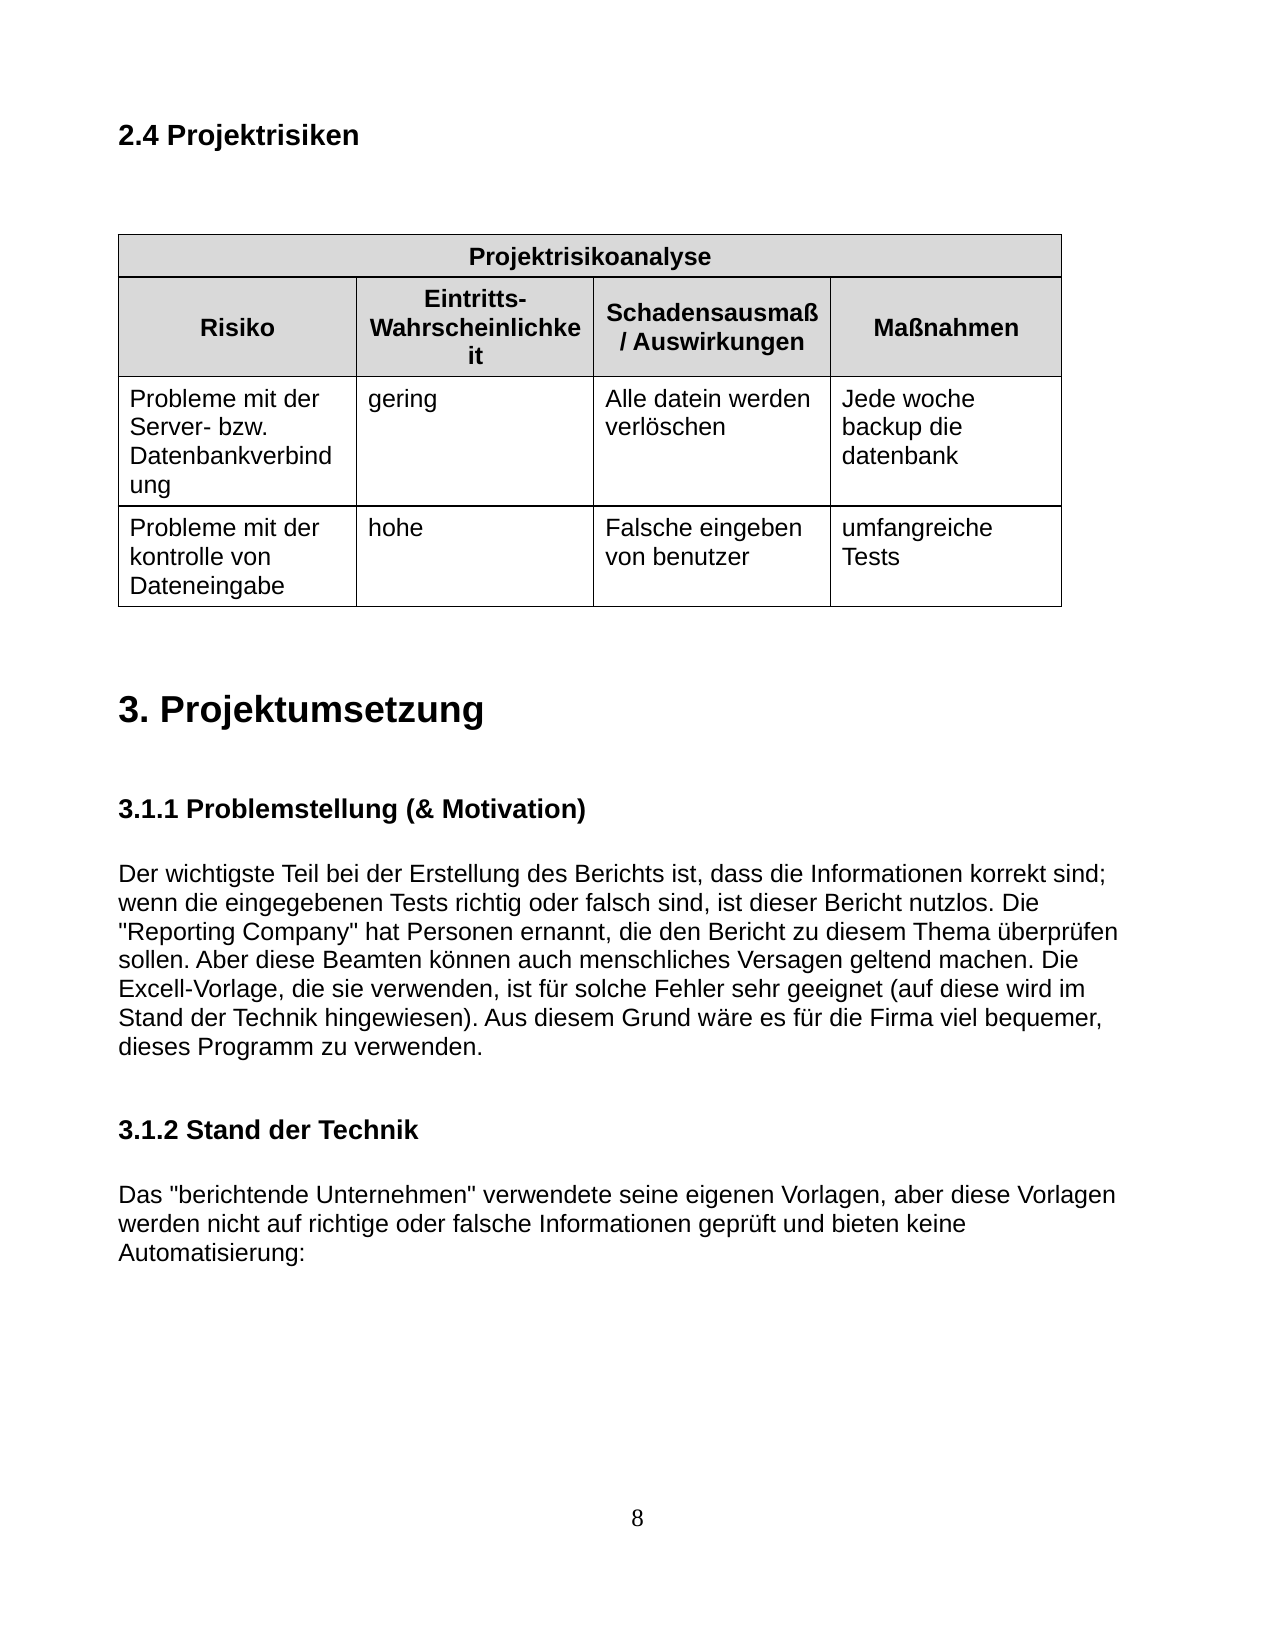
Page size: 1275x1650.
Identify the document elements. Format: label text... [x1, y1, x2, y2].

table_header hohe [357, 507, 593, 606]
table_cell Schadensausmaß / Auswirkungen [594, 278, 830, 376]
table_cell Jede woche backup die datenbank [831, 377, 1061, 505]
table_header Falsche eingeben von benutzer [594, 507, 830, 606]
table_header Probleme mit der kontrolle von Dateneingabe [119, 507, 356, 606]
table_header Projektrisikoanalyse [119, 235, 1061, 276]
text Der wichtigste Teil bei der Erstellung des Berichts ist, dass die Informationen korrekt sind; wenn die eingegebenen Tests richtig oder falsch sind, ist dieser Bericht nutzlos. Die "Reporting Company" hat Personen ernannt, die den Bericht zu diesem Thema überprüfen sollen. Aber diese Beamten können auch menschliches Versagen geltend machen. Die Excell-Vorlage, die sie verwenden, ist für solche Fehler sehr geeignet (auf diese wird im Stand der Technik hingewiesen). Aus diesem Grund wäre es für die Firma viel bequemer, dieses Programm zu verwenden. [118, 859, 1157, 1060]
table_cell gering [357, 377, 593, 505]
table_cell Maßnahmen [831, 278, 1061, 376]
subtitle 2.4 Projektrisiken [118, 118, 1157, 152]
subtitle 3.1.2 Stand der Technik [118, 1114, 1157, 1145]
table_cell Alle datein werden verlöschen [594, 377, 830, 505]
table_header umfangreiche Tests [831, 507, 1061, 606]
table_cell Risiko [119, 278, 356, 376]
table_cell Eintritts-Wahrscheinlichkeit [357, 278, 593, 376]
text Das "berichtende Unternehmen" verwendete seine eigenen Vorlagen, aber diese Vorlagen werden nicht auf richtige oder falsche Informationen geprüft und bieten keine Automatisierung: [118, 1180, 1157, 1267]
subtitle 3.1.1 Problemstellung (& Motivation) [118, 793, 1157, 824]
subtitle 3. Projektumsetzung [118, 687, 1157, 730]
table_cell Probleme mit der Server- bzw. Datenbankverbindung [119, 377, 356, 505]
